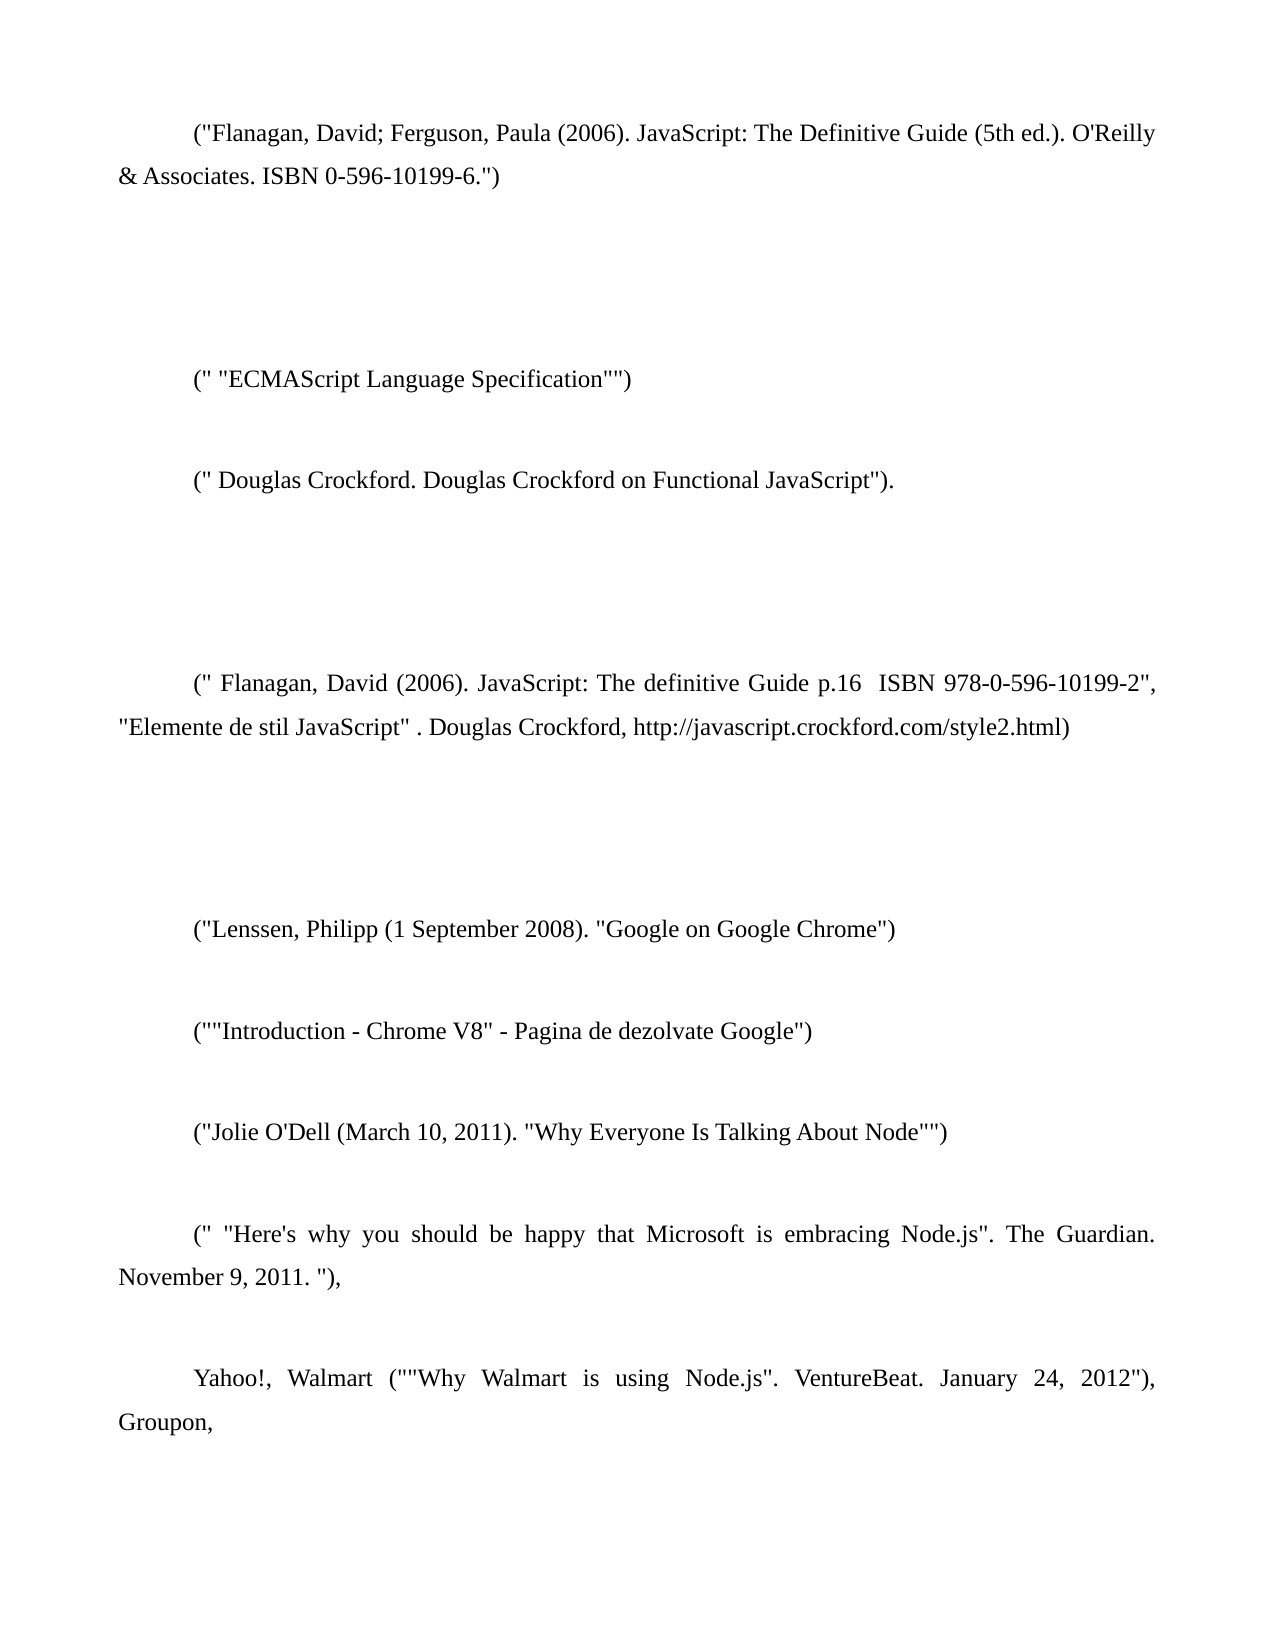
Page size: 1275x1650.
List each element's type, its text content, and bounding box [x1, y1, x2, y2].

subtitle ("Flanagan, David; Ferguson, Paula (2006). JavaScript: The Definitive Guide (5th ed.). O'Reilly & Associates. ISBN 0-596-10199-6.") [118, 118, 1157, 190]
subtitle Yahoo!, Walmart (""Why Walmart is using Node.js". VentureBeat. January 24, 2012"), Groupon, [118, 1363, 1157, 1435]
subtitle ("Lenssen, Philipp (1 September 2008). "Google on Google Chrome") [118, 914, 1157, 943]
subtitle (""Introduction - Chrome V8" - Pagina de dezolvate Google") [118, 1016, 1157, 1045]
subtitle (" "ECMAScript Language Specification"") [118, 364, 1157, 393]
subtitle ("Jolie O'Dell (March 10, 2011). "Why Everyone Is Talking About Node"") [118, 1117, 1157, 1146]
subtitle (" Flanagan, David (2006). JavaScript: The definitive Guide p.16 ISBN 978-0-596-10199-2", "Elemente de stil JavaScript" . Douglas Crockford, http://javascript.crockford.com/style2.html) [118, 668, 1157, 740]
subtitle (" "Here's why you should be happy that Microsoft is embracing Node.js". The Guardian. November 9, 2011. "), [118, 1219, 1157, 1291]
subtitle (" Douglas Crockford. Douglas Crockford on Functional JavaScript"). [118, 466, 1157, 494]
